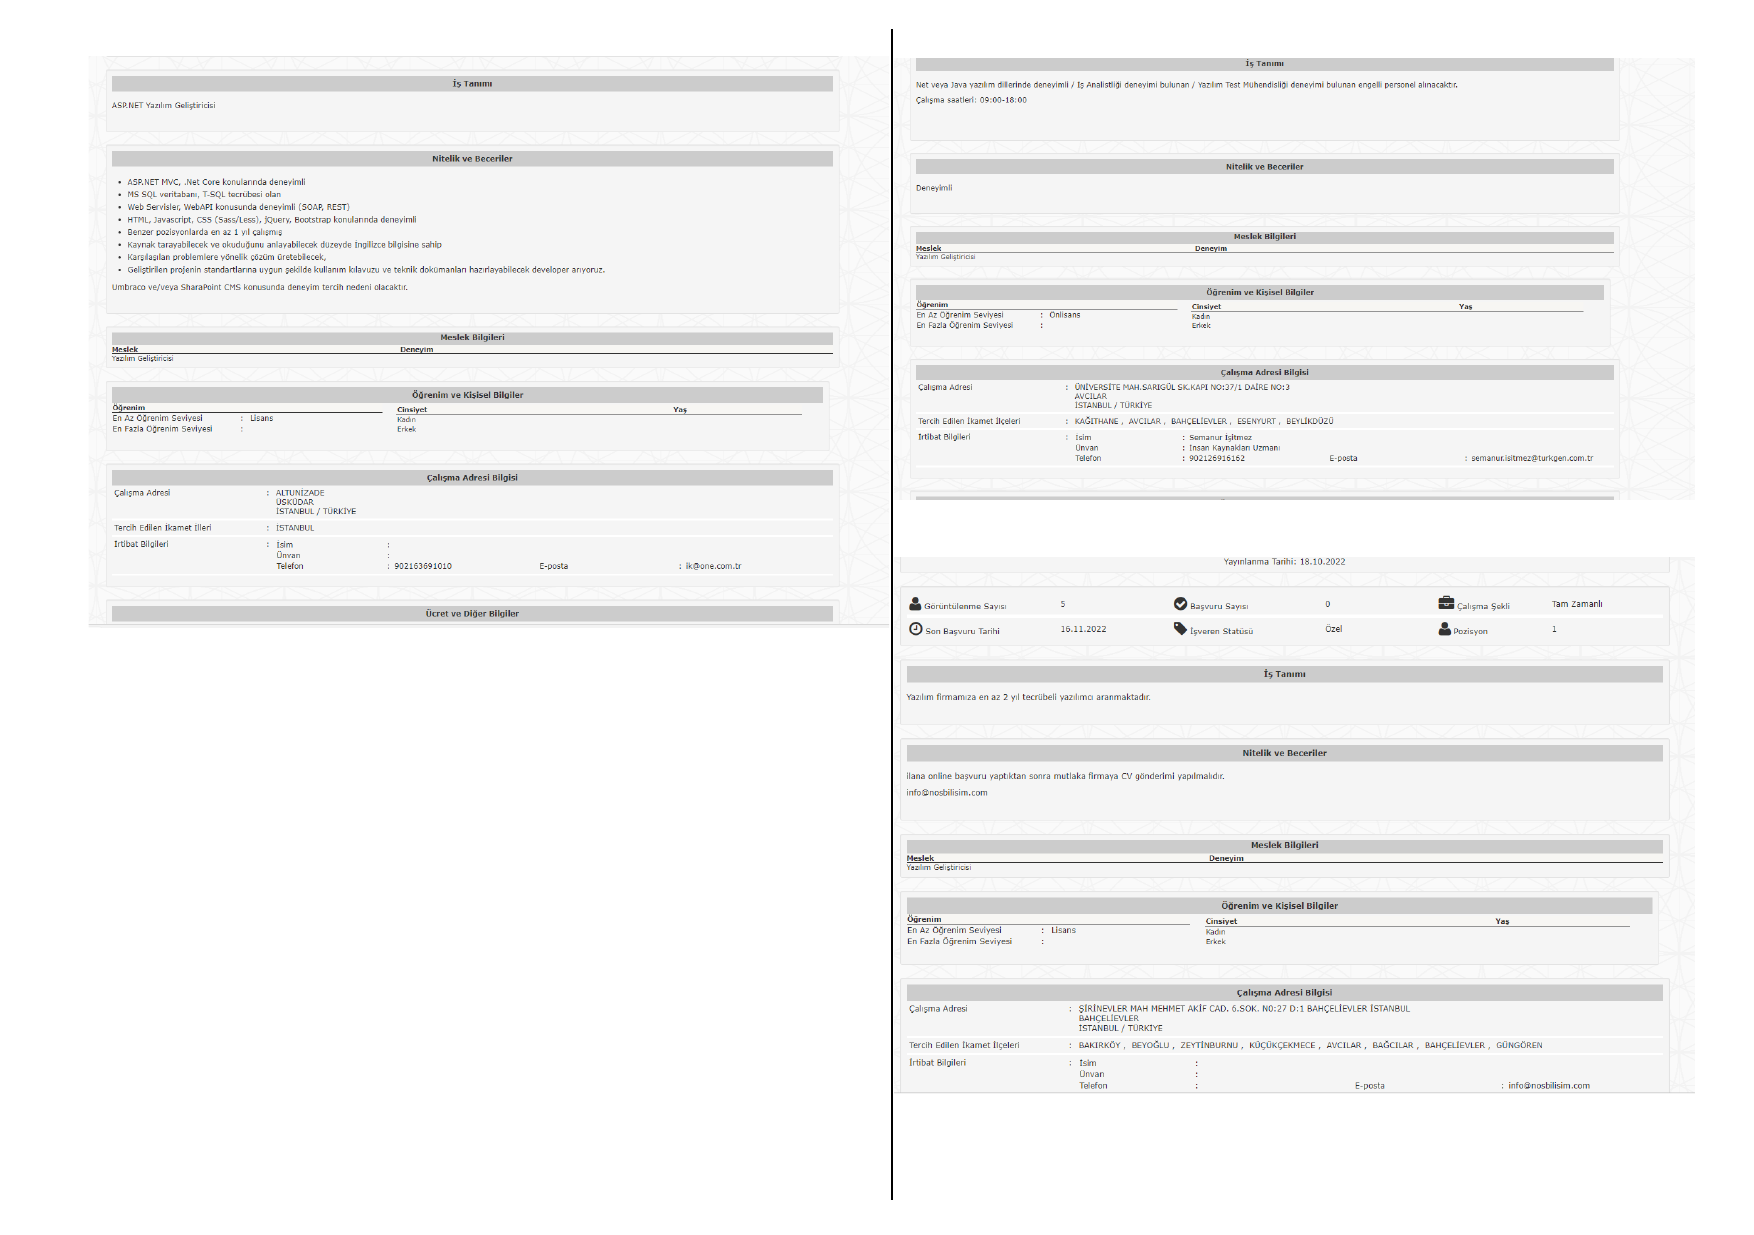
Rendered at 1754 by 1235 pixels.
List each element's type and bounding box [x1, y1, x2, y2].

picture [894, 58, 1695, 500]
picture [894, 557, 1695, 1094]
picture [88, 56, 890, 628]
